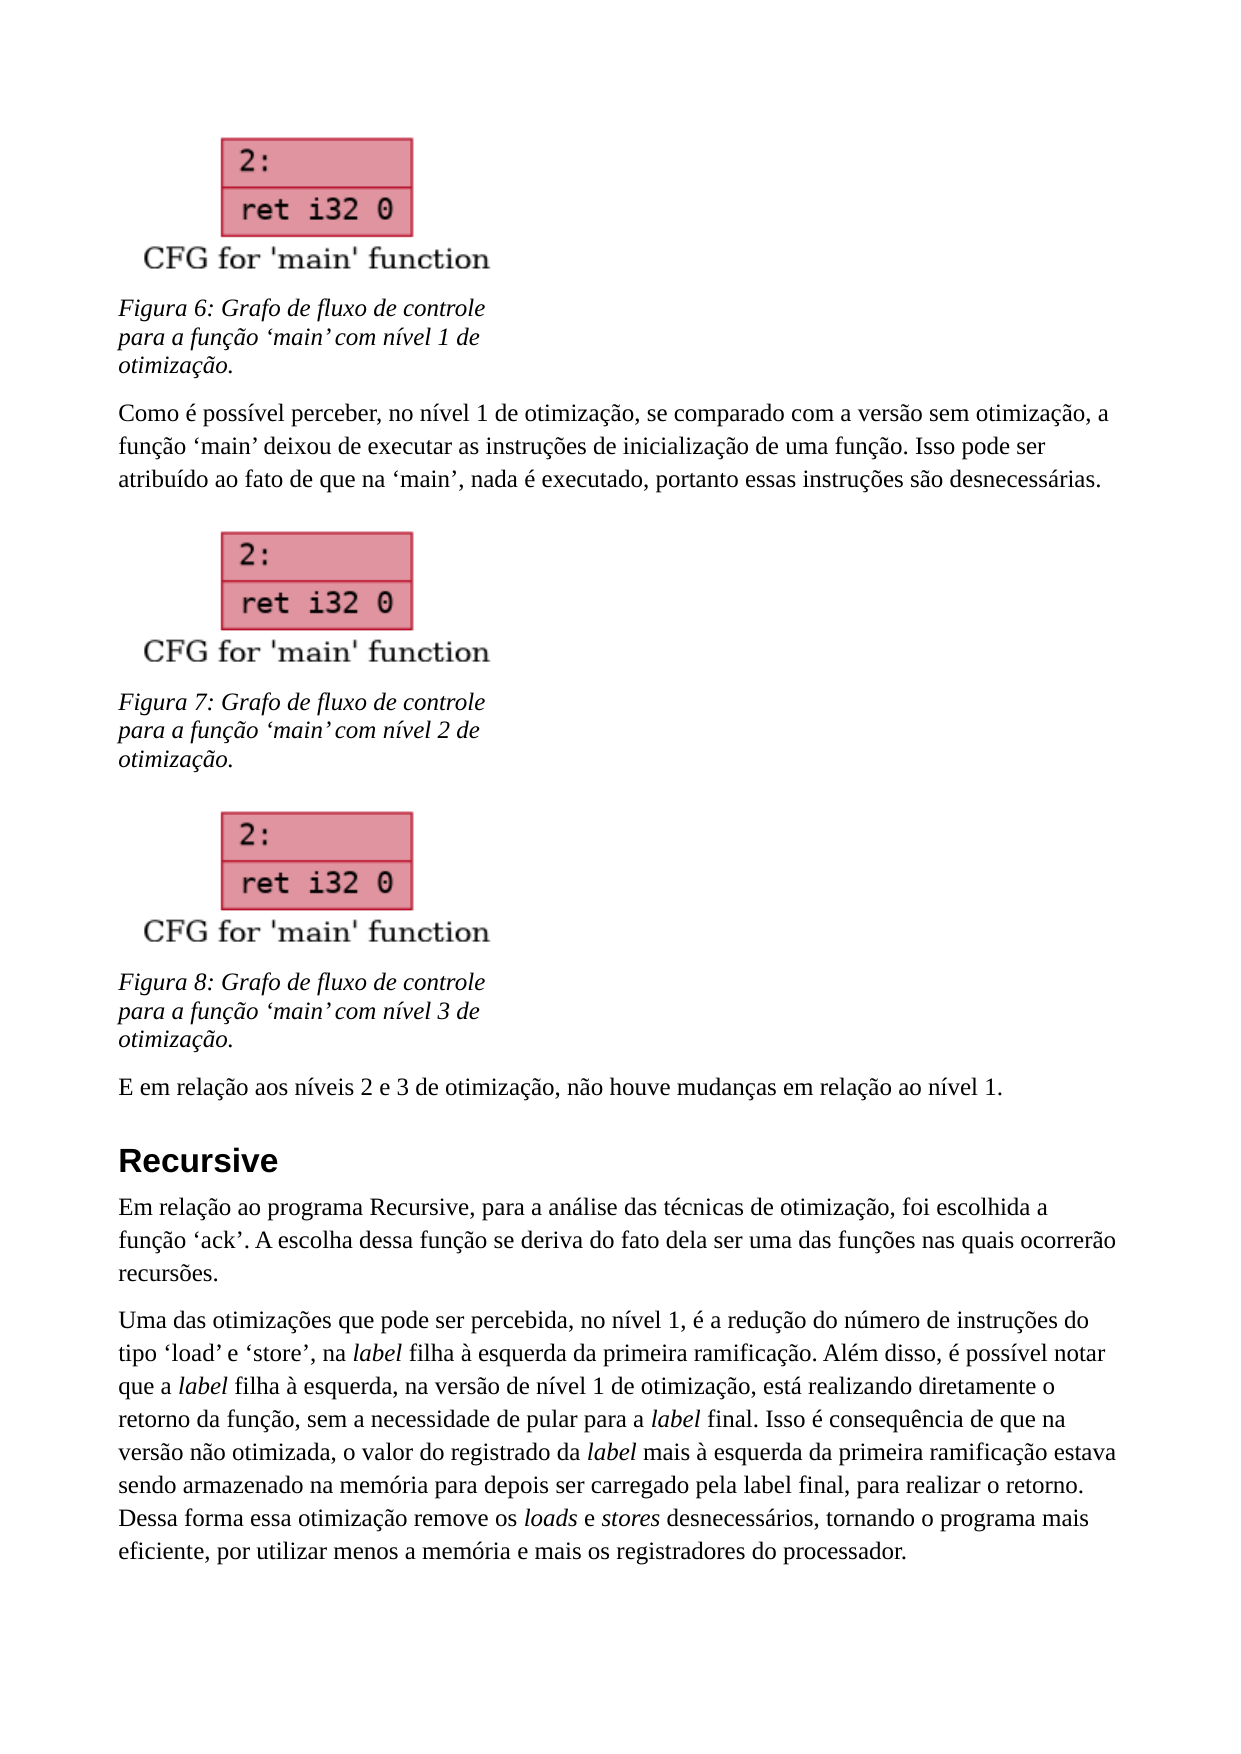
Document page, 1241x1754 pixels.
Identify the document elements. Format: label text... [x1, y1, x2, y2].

text Em relação ao programa Recursive, para a análise das técnicas de otimização, foi escolhida a função ‘ack’. A escolha dessa função se deriva do fato dela ser uma das funções nas quais ocorrerão recursões. [118, 1192, 1122, 1286]
text E em relação aos níveis 2 e 3 de otimização, não houve mudanças em relação ao nível 1. [118, 1072, 1122, 1101]
text Figura 6: Grafo de fluxo de controle para a função ‘main’ com nível 1 de otimização. [118, 294, 517, 379]
picture [118, 130, 517, 294]
text Figura 7: Grafo de fluxo de controle para a função ‘main’ com nível 2 de otimização. [118, 687, 517, 773]
text Figura 8: Grafo de fluxo de controle para a função ‘main’ com nível 3 de otimização. [118, 967, 517, 1053]
subtitle Recursive [118, 1141, 1122, 1179]
picture [118, 804, 517, 967]
text Uma das otimizações que pode ser percebida, no nível 1, é a redução do número de instruções do tipo ‘load’ e ‘store’, na label filha à esquerda da primeira ramificação. Além disso, é possível notar que a label filha à esquerda, na versão de nível 1 de otimização, está realizando diretamente o retorno da função, sem a necessidade de pular para a label final. Isso é consequência de que na versão não otimizada, o valor do registrado da label mais à esquerda da primeira ramificação estava sendo armazenado na memória para depois ser carregado pela label final, para realizar o retorno. Dessa forma essa otimização remove os loads e stores desnecessários, tornando o programa mais eficiente, por utilizar menos a memória e mais os registradores do processador. [118, 1305, 1122, 1565]
text Como é possível perceber, no nível 1 de otimização, se comparado com a versão sem otimização, a função ‘main’ deixou de executar as instruções de inicialização de uma função. Isso pode ser atribuído ao fato de que na ‘main’, nada é executado, portanto essas instruções são desnecessárias. [118, 398, 1122, 493]
picture [118, 524, 517, 687]
